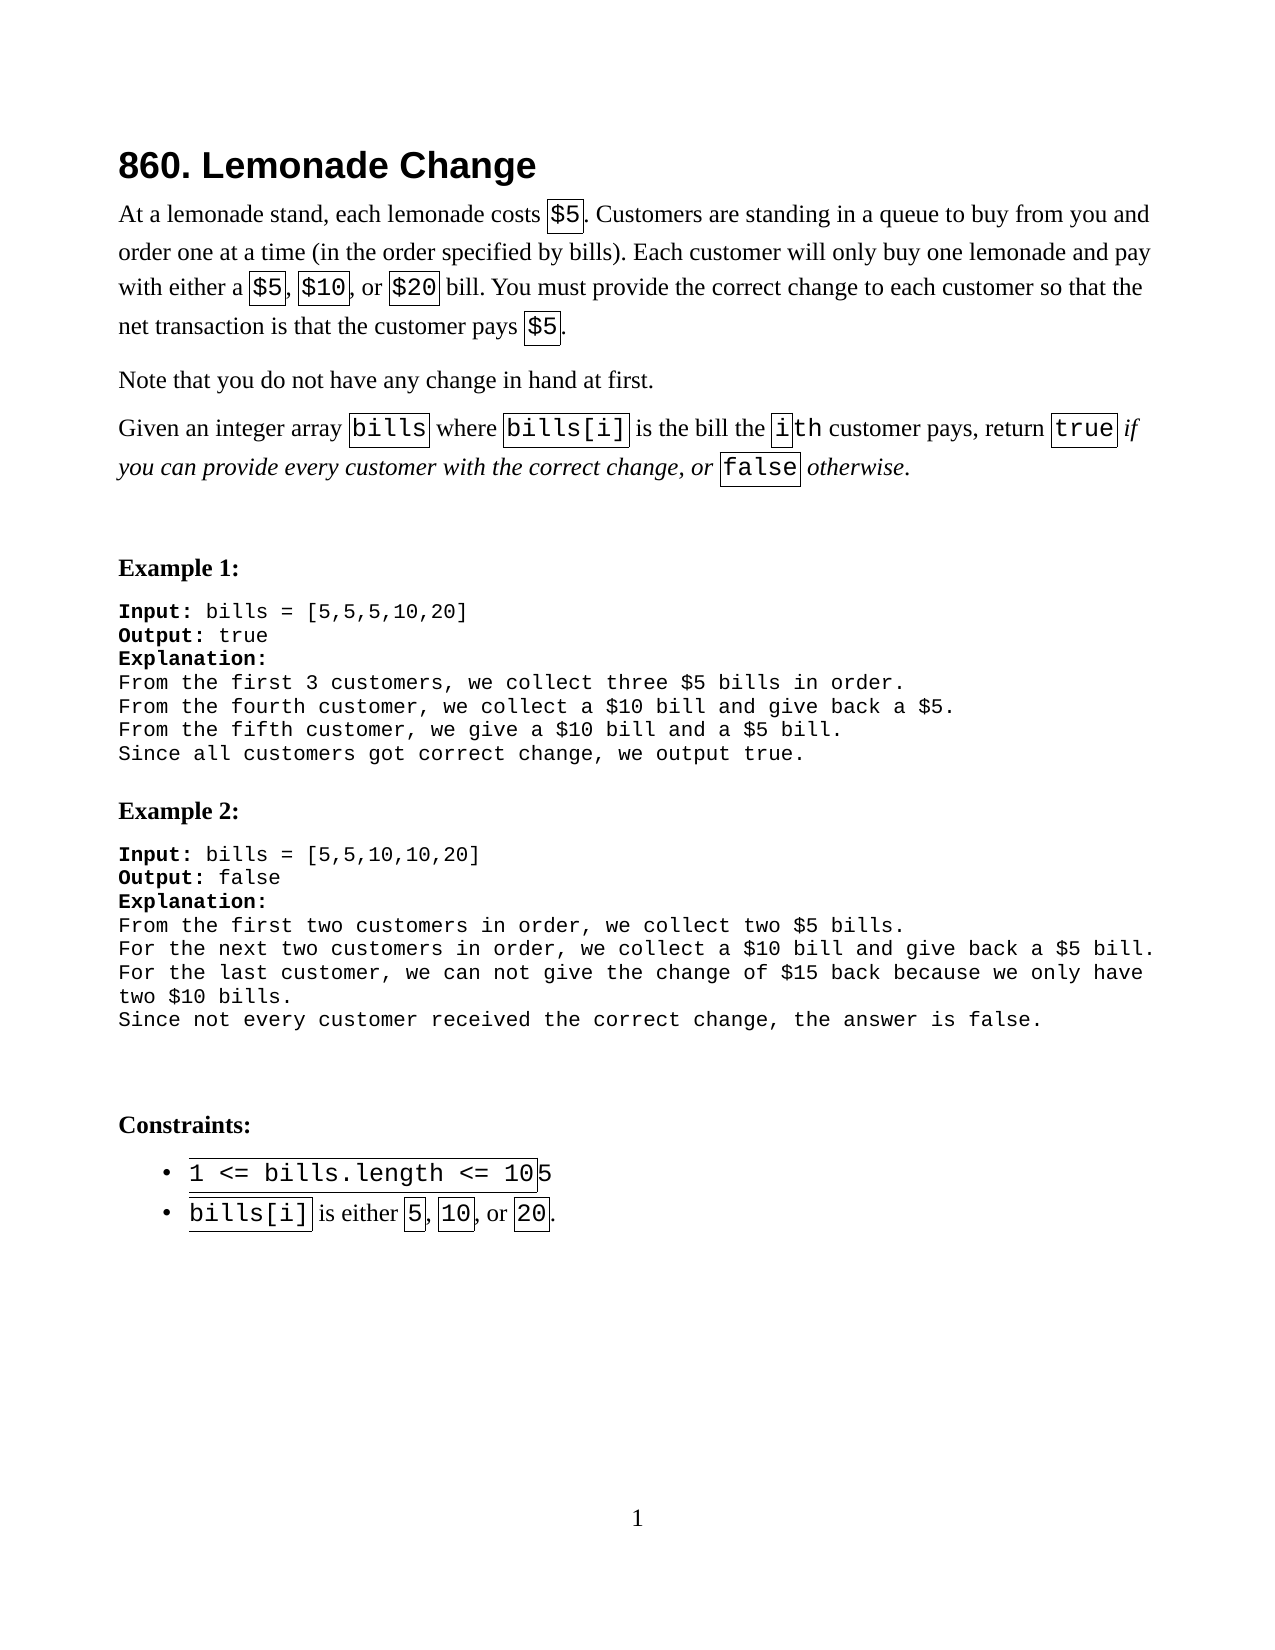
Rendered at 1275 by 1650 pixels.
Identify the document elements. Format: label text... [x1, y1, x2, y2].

text Explanation: [118, 891, 1157, 915]
list bills[i] is either 5, 10, or 20. [405, 1198, 425, 1231]
list bills[i] is either 5, 10, or 20. [439, 1198, 474, 1231]
list bills[i] is either 5, 10, or 20. [313, 1197, 404, 1231]
text For the last customer, we can not give the change of $15 back because we only have two $10 bills. [118, 962, 1157, 1009]
text For the next two customers in order, we collect a $10 bill and give back a $5 bill. [118, 938, 1157, 962]
text From the fifth customer, we give a $10 bill and a $5 bill. [118, 719, 1157, 743]
text At a lemonade stand, each lemonade costs $5. Customers are standing in a queue to buy from you and order one at a time (in the order specified by bills). Each customer will only buy one lemonade and pay with either a $5, $10, or $20 bill. You must provide the correct change to each customer so that the net transaction is that the customer pays $5. [118, 199, 1157, 345]
text Note that you do not have any change in hand at first. [118, 365, 1157, 393]
text Example 1: [118, 553, 1157, 582]
text From the first two customers in order, we collect two $5 bills. [118, 915, 1157, 938]
list bills[i] is either 5, 10, or 20. [515, 1198, 549, 1231]
text Output: false [118, 867, 1157, 891]
list bills[i] is either 5, 10, or 20. [162, 1197, 312, 1231]
list bills[i] is either 5, 10, or 20. [550, 1197, 1157, 1231]
text Input: bills = [5,5,10,10,20] [118, 844, 1157, 867]
text Explanation: [118, 648, 1157, 672]
text From the first 3 customers, we collect three $5 bills in order. [118, 672, 1157, 696]
list 1 <= bills.length <= 105 [538, 1158, 1157, 1192]
text Constraints: [118, 1110, 1157, 1139]
text Input: bills = [5,5,5,10,20] [118, 601, 1157, 625]
text Example 2: [118, 796, 1157, 825]
text From the fourth customer, we collect a $10 bill and give back a $5. [118, 696, 1157, 719]
subtitle 860. Lemonade Change [118, 143, 1157, 186]
list bills[i] is either 5, 10, or 20. [475, 1197, 514, 1231]
text Since not every customer received the correct change, the answer is false. [118, 1009, 1157, 1033]
list 1 <= bills.length <= 105 [162, 1158, 537, 1192]
text Output: true [118, 625, 1157, 648]
text Given an integer array bills where bills[i] is the bill the ith customer pays, return true if you can provide every customer with the correct change, or false otherwise. [118, 412, 1157, 486]
text Since all customers got correct change, we output true. [118, 743, 1157, 767]
